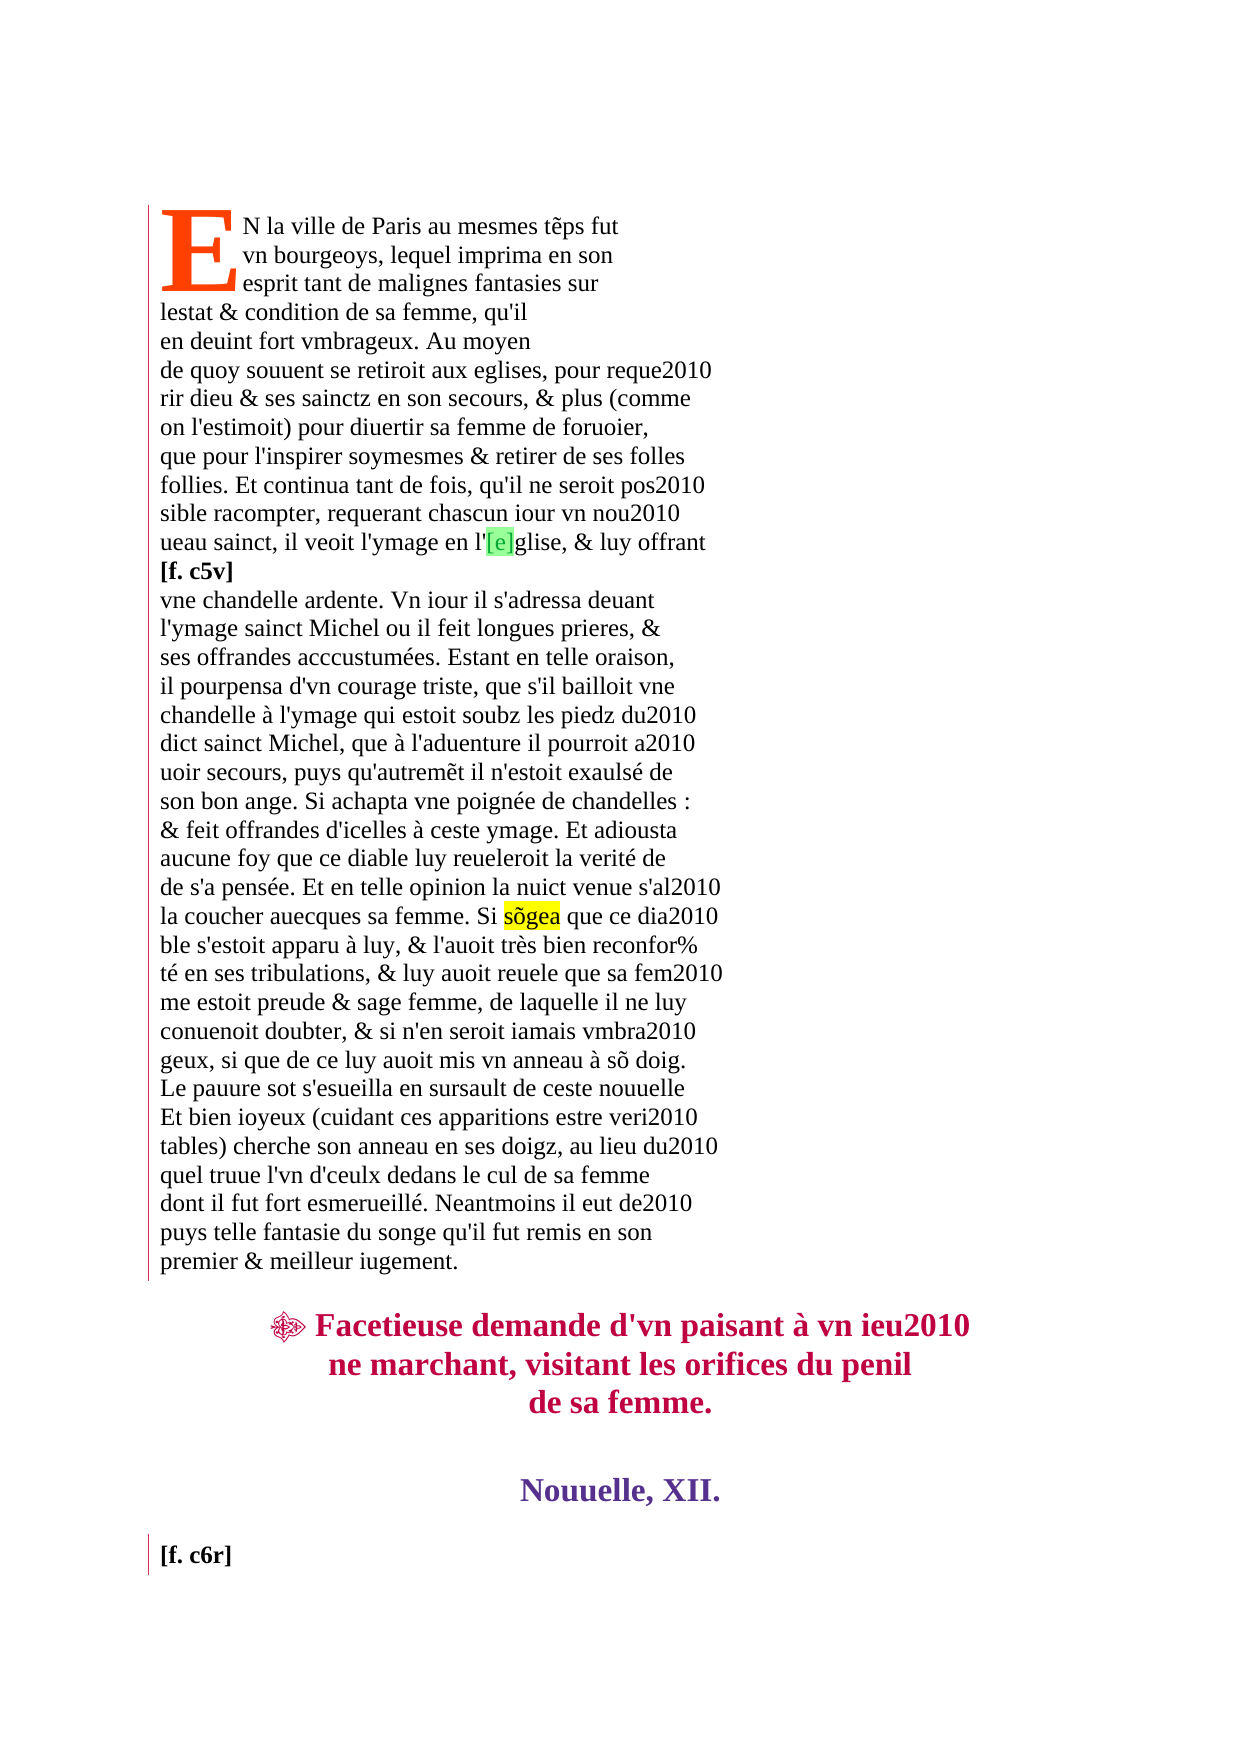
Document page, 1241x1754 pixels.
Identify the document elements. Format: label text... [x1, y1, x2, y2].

text EN la ville de Paris au mesmes tẽps fut vn bourgeoys, lequel imprima en son esprit tant de malignes fantasies sur lestat & condition de sa femme, qu'il en deuint fort vmbrageux. Au moyen de quoy souuent se retiroit aux eglises, pour reque2010 rir dieu & ses sainctz en son secours, & plus (comme on l'estimoit) pour diuertir sa femme de foruoier, que pour l'inspirer soymesmes & retirer de ses folles follies. Et continua tant de fois, qu'il ne seroit pos2010 sible racompter, requerant chascun iour vn nou2010 ueau sainct, il veoit l'ymage en l'[e]glise, & luy offrant [f. c5v] vne chandelle ardente. Vn iour il s'adressa deuant l'ymage sainct Michel ou il feit longues prieres, & ses offrandes acccustumées. Estant en telle oraison, il pourpensa d'vn courage triste, que s'il bailloit vne chandelle à l'ymage qui estoit soubz les piedz du2010 dict sainct Michel, que à l'aduenture il pourroit a2010 uoir secours, puys qu'autremẽt il n'estoit exaulsé de son bon ange. Si achapta vne poignée de chandelles : & feit offrandes d'icelles à ceste ymage. Et adiousta aucune foy que ce diable luy reueleroit la verité de de s'a pensée. Et en telle opinion la nuict venue s'al2010 la coucher auecques sa femme. Si sõgea que ce dia2010 ble s'estoit apparu à luy, & l'auoit très bien reconfor% té en ses tribulations, & luy auoit reuele que sa fem2010 me estoit preude & sage femme, de laquelle il ne luy conuenoit doubter, & si n'en seroit iamais vmbra2010 geux, si que de ce luy auoit mis vn anneau à sõ doig. Le pauure sot s'esueilla en sursault de ceste nouuelle Et bien ioyeux (cuidant ces apparitions estre veri2010 tables) cherche son anneau en ses doigz, au lieu du2010 quel truue l'vn d'ceulx dedans le cul de sa femme dont il fut fort esmerueillé. Neantmoins il eut de2010 puys telle fantasie du songe qu'il fut remis en son premier & meilleur iugement. [149, 205, 1093, 1281]
text [f. c6r] [149, 1534, 1093, 1575]
text Nouuelle, XII. [148, 1471, 1093, 1509]
text ❧ Facetieuse demande d'vn paisant à vn ieu2010 ne marchant, visitant les orifices du penil de sa femme. [148, 1306, 1093, 1421]
